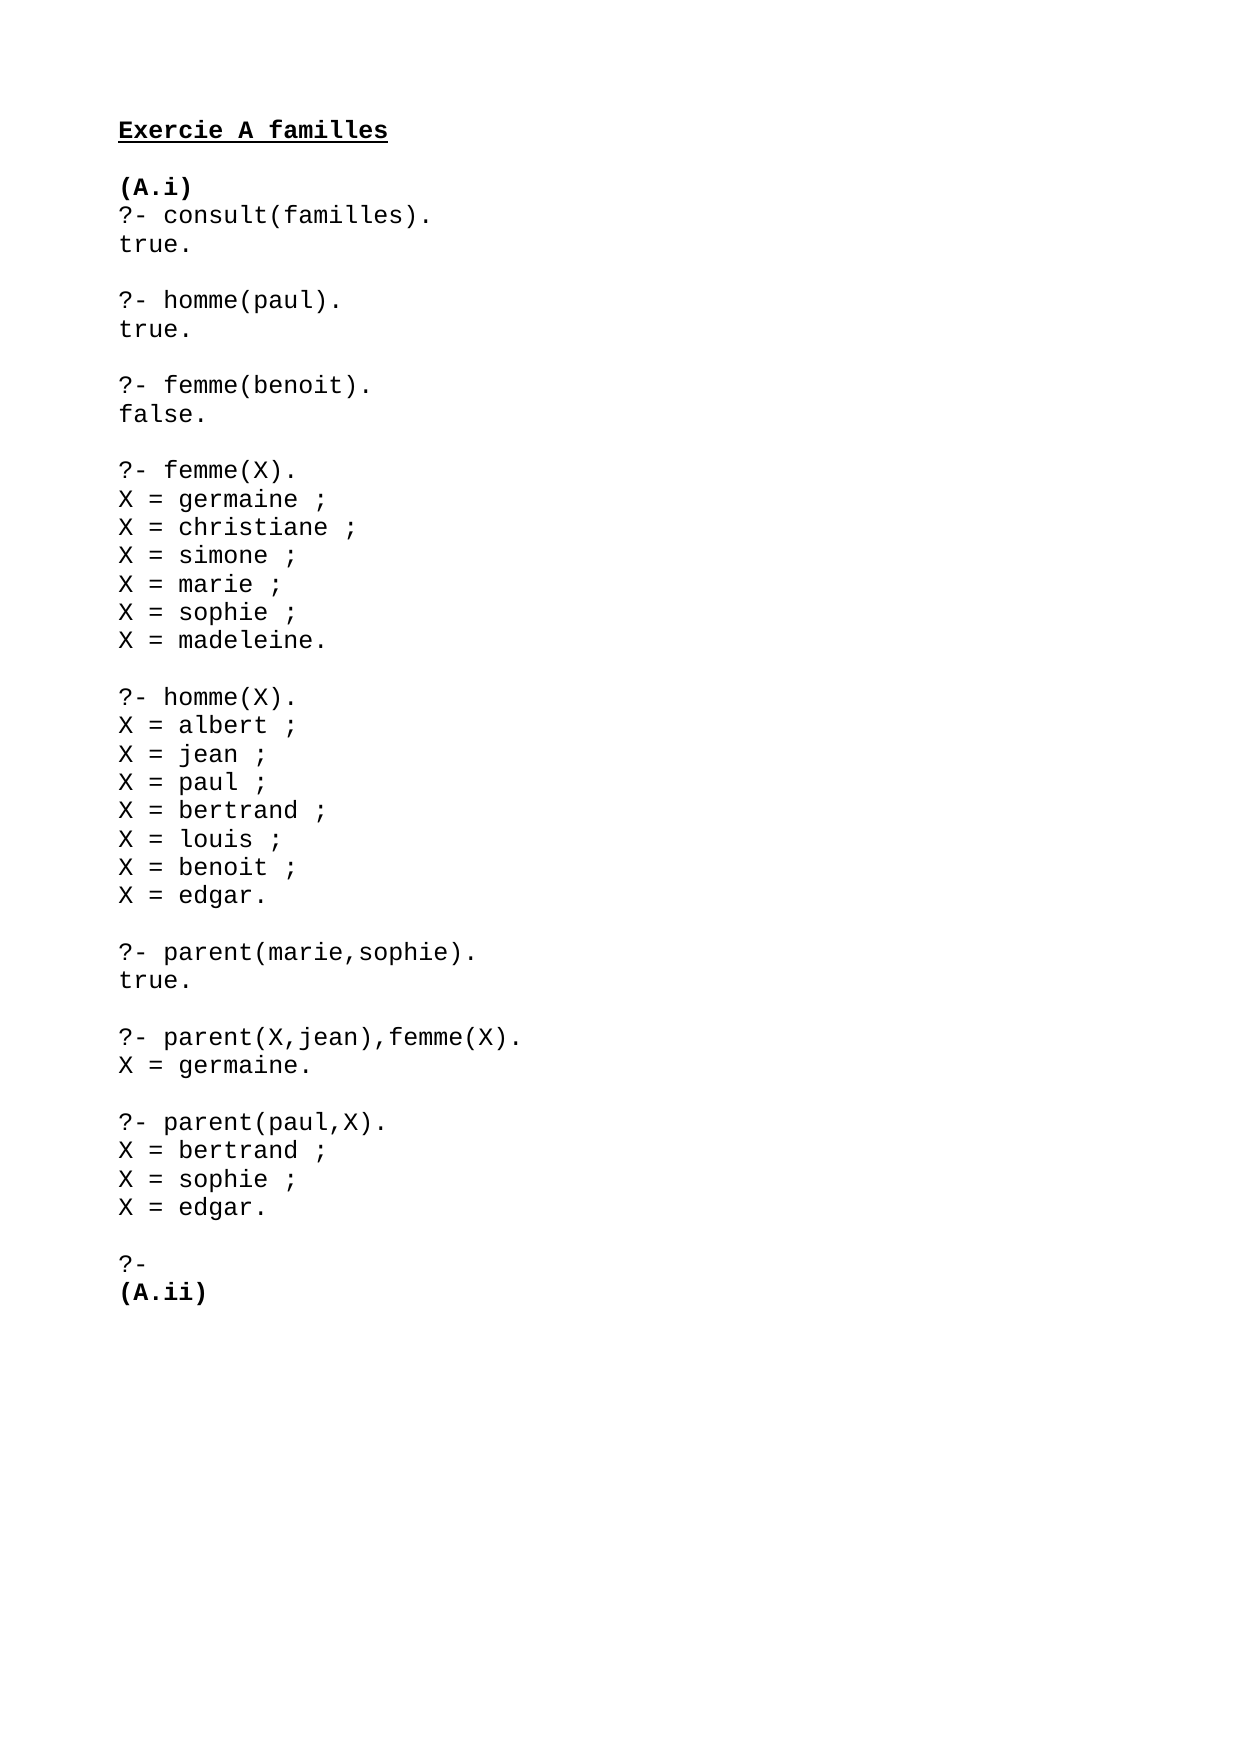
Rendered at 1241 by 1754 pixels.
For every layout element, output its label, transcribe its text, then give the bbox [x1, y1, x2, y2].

text ?- [118, 1251, 1122, 1280]
text ?- parent(paul,X). [118, 1110, 1122, 1138]
text X = madeleine. [118, 628, 1122, 656]
text X = bertrand ; [118, 1138, 1122, 1166]
text X = edgar. [118, 1195, 1122, 1223]
text Exercie A familles [118, 118, 1122, 146]
text X = germaine ; [118, 486, 1122, 515]
text ?- parent(X,jean),femme(X). [118, 1025, 1122, 1053]
text X = simone ; [118, 543, 1122, 571]
text X = edgar. [118, 883, 1122, 911]
text X = marie ; [118, 571, 1122, 600]
text X = jean ; [118, 741, 1122, 770]
text true. [118, 316, 1122, 345]
text ?- homme(X). [118, 685, 1122, 713]
text ?- femme(X). [118, 458, 1122, 486]
text ?- homme(paul). [118, 288, 1122, 316]
text (A.i) [118, 175, 1122, 203]
text true. [118, 231, 1122, 260]
text X = sophie ; [118, 600, 1122, 628]
text X = germaine. [118, 1053, 1122, 1081]
text X = sophie ; [118, 1166, 1122, 1195]
text X = louis ; [118, 826, 1122, 855]
text (A.ii) [118, 1280, 1122, 1308]
text X = paul ; [118, 770, 1122, 798]
text X = albert ; [118, 713, 1122, 741]
text ?- parent(marie,sophie). [118, 940, 1122, 968]
text ?- femme(benoit). [118, 373, 1122, 401]
text X = benoit ; [118, 855, 1122, 883]
text true. [118, 968, 1122, 996]
text X = christiane ; [118, 515, 1122, 543]
text false. [118, 401, 1122, 430]
text ?- consult(familles). [118, 203, 1122, 231]
text X = bertrand ; [118, 798, 1122, 826]
